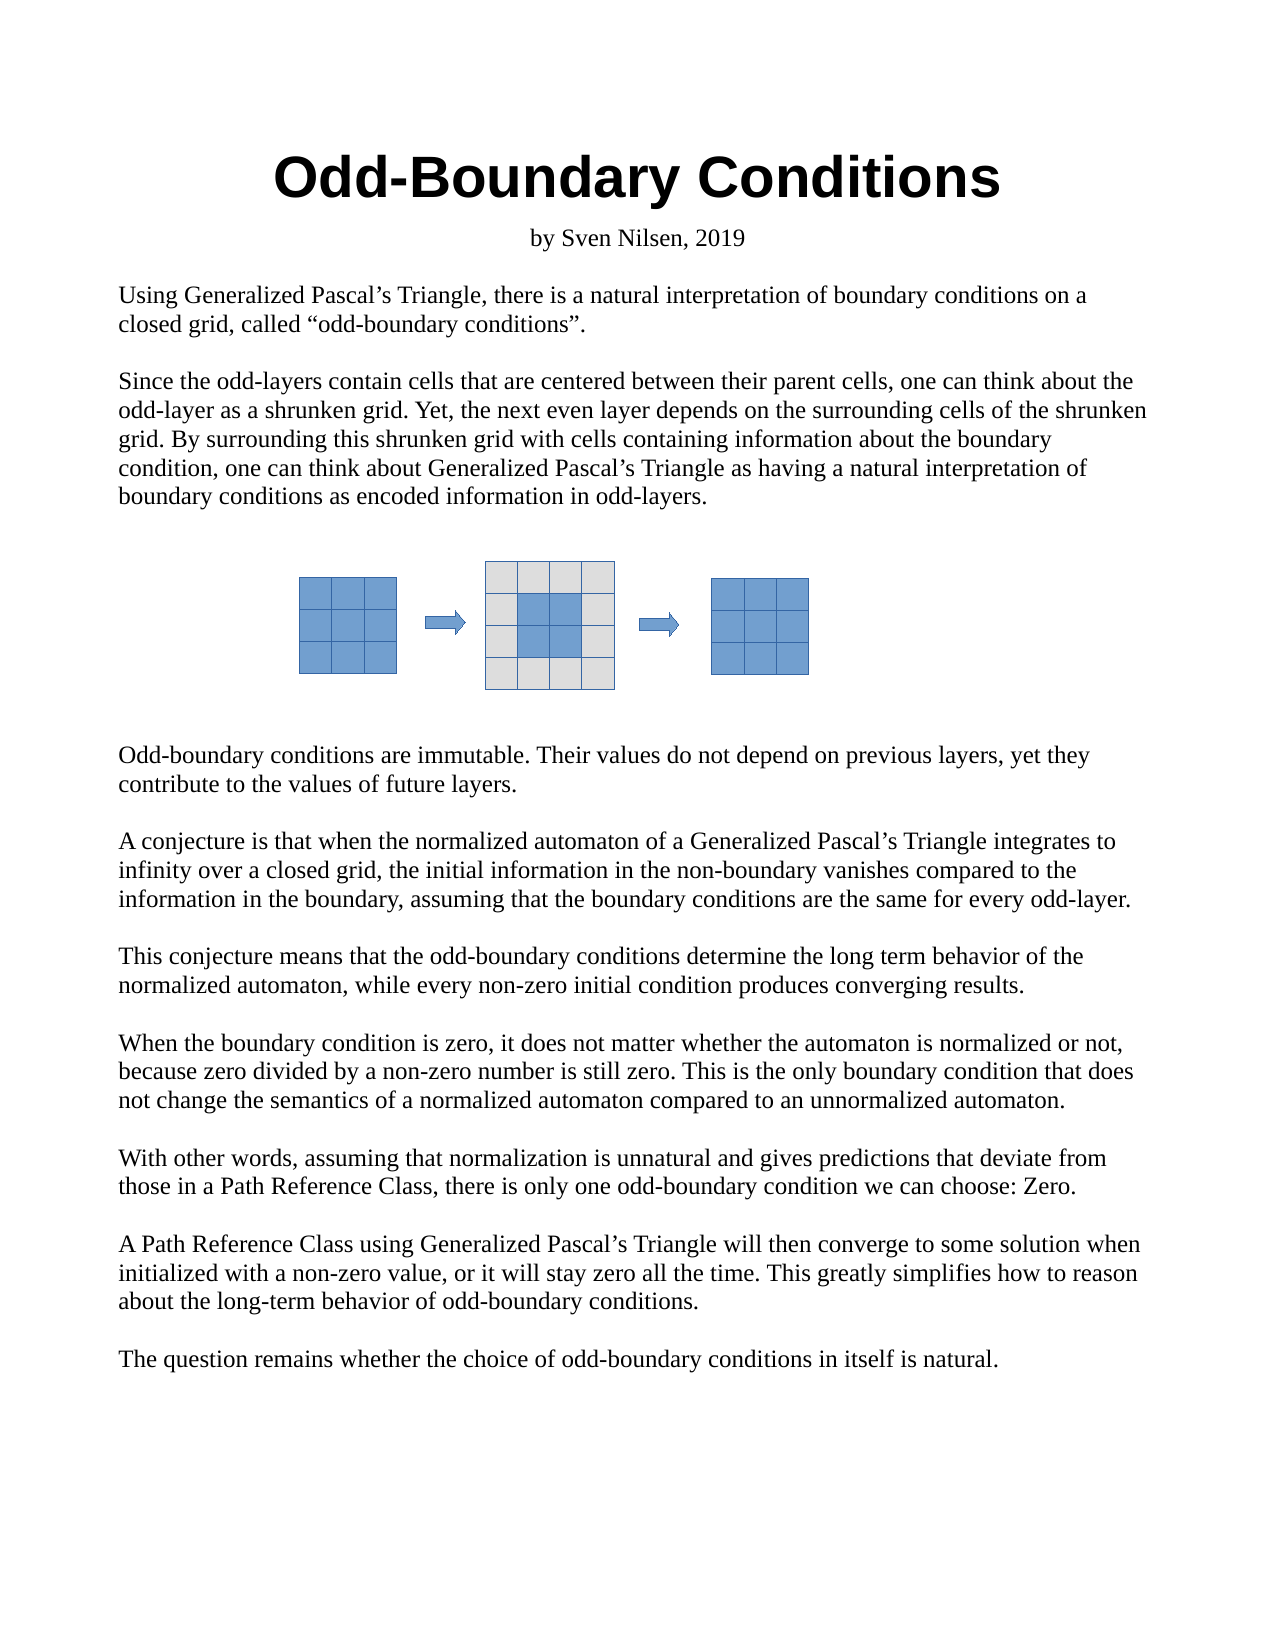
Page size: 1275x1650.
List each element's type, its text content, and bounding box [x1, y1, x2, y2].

text This conjecture means that the odd-boundary conditions determine the long term behavior of the normalized automaton, while every non-zero initial condition produces converging results. [118, 941, 1157, 999]
text A Path Reference Class using Generalized Pascal’s Triangle will then converge to some solution when initialized with a non-zero value, or it will stay zero all the time. This greatly simplifies how to reason about the long-term behavior of odd-boundary conditions. [118, 1229, 1157, 1315]
title Odd-Boundary Conditions [118, 143, 1157, 210]
text Since the odd-layers contain cells that are centered between their parent cells, one can think about the odd-layer as a shrunken grid. Yet, the next even layer depends on the surrounding cells of the shrunken grid. By surrounding this shrunken grid with cells containing information about the boundary condition, one can think about Generalized Pascal’s Triangle as having a natural interpretation of boundary conditions as encoded information in odd-layers. [118, 366, 1157, 510]
text Odd-boundary conditions are immutable. Their values do not depend on previous layers, yet they contribute to the values of future layers. [118, 740, 1157, 798]
text The question remains whether the choice of odd-boundary conditions in itself is natural. [118, 1344, 1157, 1373]
text A conjecture is that when the normalized automaton of a Generalized Pascal’s Triangle integrates to infinity over a closed grid, the initial information in the non-boundary vanishes compared to the information in the boundary, assuming that the boundary conditions are the same for every odd-layer. [118, 826, 1157, 913]
text With other words, assuming that normalization is unnatural and gives predictions that deviate from those in a Path Reference Class, there is only one odd-boundary condition we can choose: Zero. [118, 1143, 1157, 1200]
text Using Generalized Pascal’s Triangle, there is a natural interpretation of boundary conditions on a closed grid, called “odd-boundary conditions”. [118, 280, 1157, 338]
text by Sven Nilsen, 2019 [118, 223, 1157, 251]
text When the boundary condition is zero, it does not matter whether the automaton is normalized or not, because zero divided by a non-zero number is still zero. This is the only boundary condition that does not change the semantics of a normalized automaton compared to an unnormalized automaton. [118, 1028, 1157, 1114]
